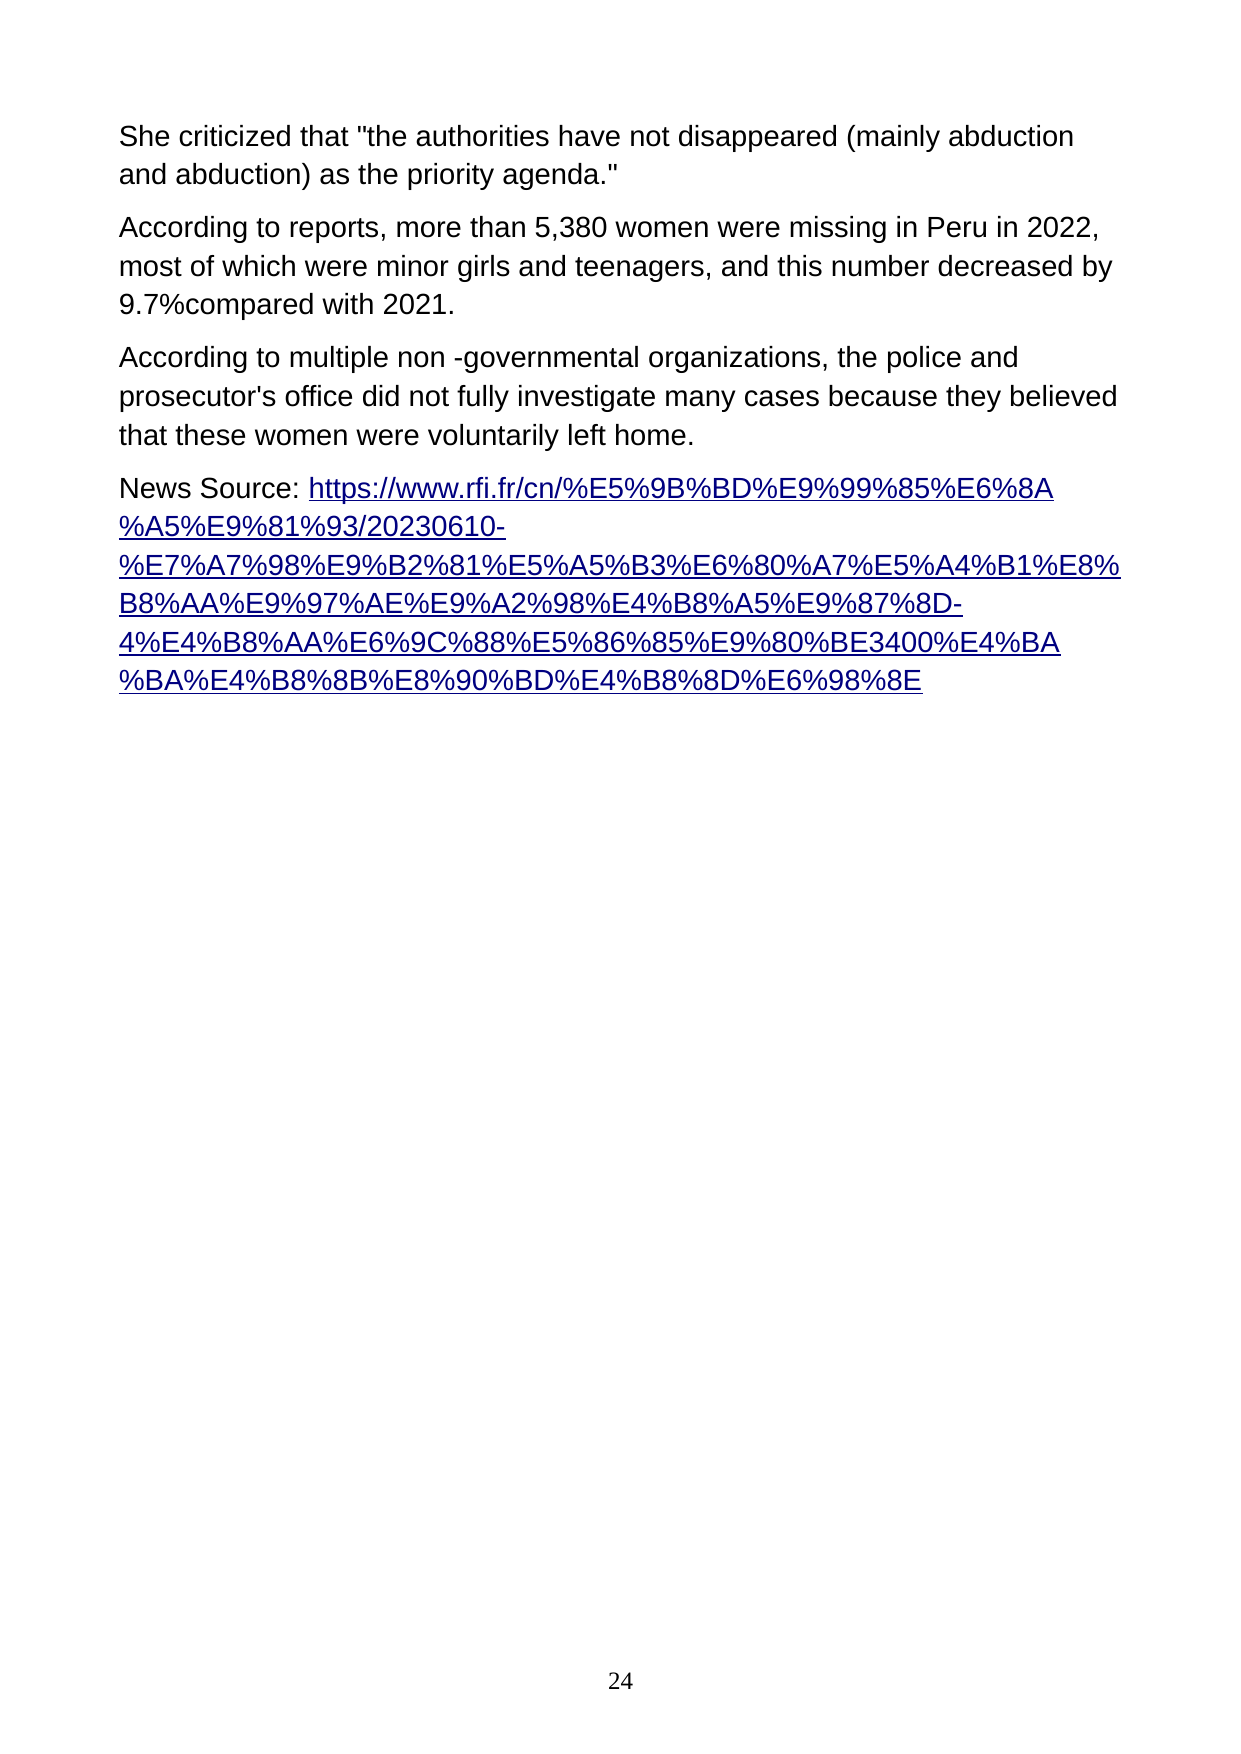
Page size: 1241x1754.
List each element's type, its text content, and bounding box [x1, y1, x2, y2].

text According to multiple non -governmental organizations, the police and prosecutor's office did not fully investigate many cases because they believed that these women were voluntarily left home. [118, 340, 1122, 451]
text News Source: https://www.rfi.fr/cn/%E5%9B%BD%E9%99%85%E6%8A%A5%E9%81%93/20230610-%E7%A7%98%E9%B2%81%E5%A5%B3%E6%80%A7%E5%A4%B1%E8%B8%AA%E9%97%AE%E9%A2%98%E4%B8%A5%E9%87%8D-4%E4%B8%AA%E6%9C%88%E5%86%85%E9%80%BE3400%E4%BA%BA%E4%B8%8B%E8%90%BD%E4%B8%8D%E6%98%8E [118, 471, 1122, 697]
text According to reports, more than 5,380 women were missing in Peru in 2022, most of which were minor girls and teenagers, and this number decreased by 9.7%compared with 2021. [118, 210, 1122, 321]
text She criticized that "the authorities have not disappeared (mainly abduction and abduction) as the priority agenda." [118, 118, 1122, 191]
